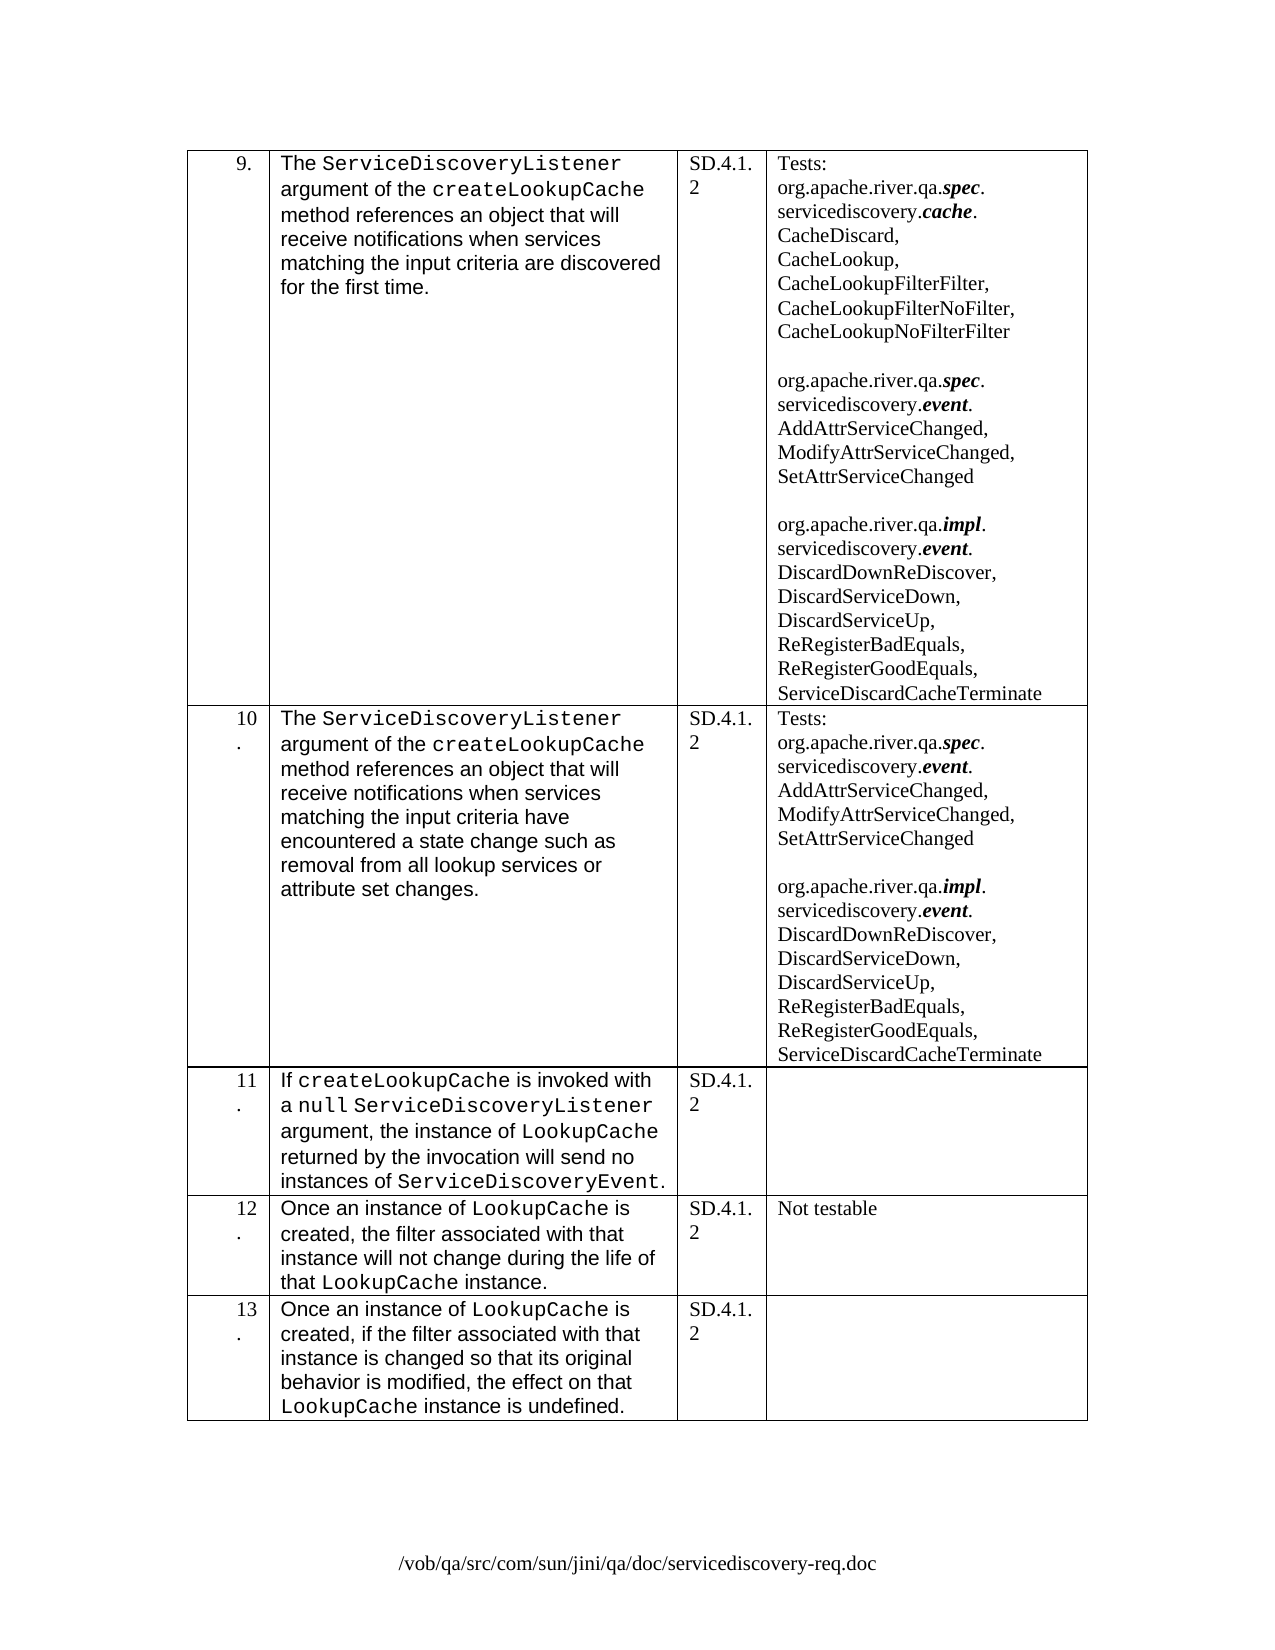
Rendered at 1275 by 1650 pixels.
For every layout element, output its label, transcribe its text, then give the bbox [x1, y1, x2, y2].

table_cell SD.4.1.2 [678, 1296, 766, 1420]
table_cell [188, 1296, 269, 1420]
table_cell SD.4.1.2 [678, 1068, 766, 1195]
table_cell SD.4.1.2 [678, 706, 766, 1066]
table_cell The ServiceDiscoveryListener argument of the createLookupCache method references an object that will receive notifications when services matching the input criteria have encountered a state change such as removal from all lookup services or attribute set changes. [270, 706, 677, 1066]
table_cell The ServiceDiscoveryListener argument of the createLookupCache method references an object that will receive notifications when services matching the input criteria are discovered for the first time. [270, 151, 677, 704]
table_cell Tests: org.apache.river.qa.spec. servicediscovery.event. AddAttrServiceChanged, ModifyAttrServiceChanged, SetAttrServiceChanged org.apache.river.qa.impl. servicediscovery.event. DiscardDownReDiscover, DiscardServiceDown, DiscardServiceUp, ReRegisterBadEquals, ReRegisterGoodEquals, ServiceDiscardCacheTerminate [767, 706, 1087, 1066]
table_cell [188, 1196, 269, 1295]
table_cell [188, 706, 269, 1066]
table_cell SD.4.1.2 [678, 151, 766, 704]
table_cell Once an instance of LookupCache is created, the filter associated with that instance will not change during the life of that LookupCache instance. [270, 1196, 677, 1295]
table_cell Tests: org.apache.river.qa.spec. servicediscovery.cache. CacheDiscard, CacheLookup, CacheLookupFilterFilter, CacheLookupFilterNoFilter, CacheLookupNoFilterFilter org.apache.river.qa.spec. servicediscovery.event. AddAttrServiceChanged, ModifyAttrServiceChanged, SetAttrServiceChanged org.apache.river.qa.impl. servicediscovery.event. DiscardDownReDiscover, DiscardServiceDown, DiscardServiceUp, ReRegisterBadEquals, ReRegisterGoodEquals, ServiceDiscardCacheTerminate [767, 151, 1087, 704]
table_cell If createLookupCache is invoked with a null ServiceDiscoveryListener argument, the instance of LookupCache returned by the invocation will send no instances of ServiceDiscoveryEvent. [270, 1068, 677, 1195]
table_cell [188, 151, 269, 704]
table_cell [767, 1296, 1087, 1420]
table_cell [767, 1068, 1087, 1195]
table_cell Not testable [767, 1196, 1087, 1295]
table_cell Once an instance of LookupCache is created, if the filter associated with that instance is changed so that its original behavior is modified, the effect on that LookupCache instance is undefined. [270, 1296, 677, 1420]
table_cell SD.4.1.2 [678, 1196, 766, 1295]
table_cell [188, 1068, 269, 1195]
